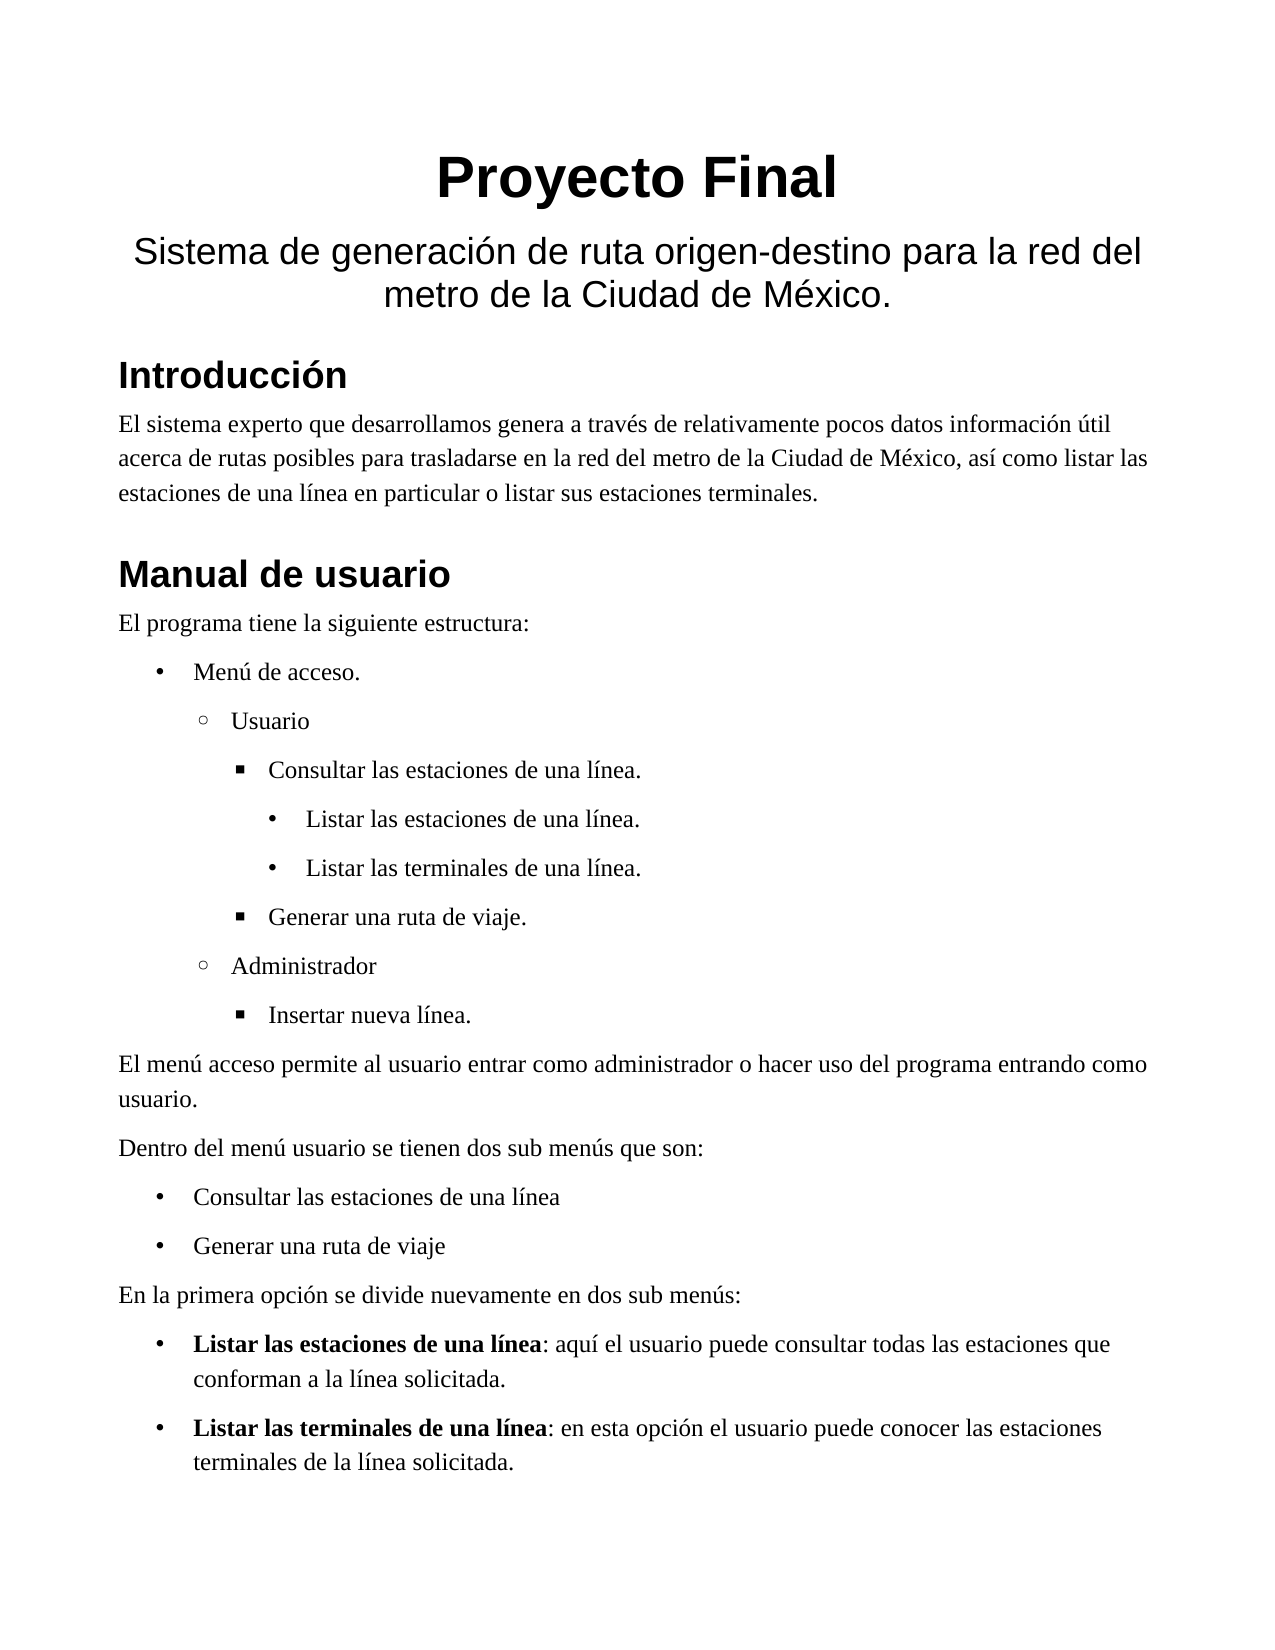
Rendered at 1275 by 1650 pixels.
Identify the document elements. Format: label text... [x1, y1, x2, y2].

subtitle Sistema de generación de ruta origen-destino para la red del metro de la Ciudad de México. [118, 229, 1157, 315]
list Insertar nueva línea. [231, 1001, 1157, 1029]
text El sistema experto que desarrollamos genera a través de relativamente pocos datos información útil acerca de rutas posibles para trasladarse en la red del metro de la Ciudad de México, así como listar las estaciones de una línea en particular o listar sus estaciones terminales. [118, 409, 1157, 507]
list Listar las terminales de una línea. [268, 853, 1157, 882]
text Dentro del menú usuario se tienen dos sub menús que son: [118, 1133, 1157, 1162]
text En la primera opción se divide nuevamente en dos sub menús: [118, 1280, 1157, 1309]
subtitle Manual de usuario [118, 552, 1157, 596]
list Administrador [193, 951, 1157, 980]
list Usuario [193, 706, 1157, 735]
list Listar las estaciones de una línea. [268, 804, 1157, 833]
list Generar una ruta de viaje [156, 1231, 1157, 1260]
list Listar las terminales de una línea: en esta opción el usuario puede conocer las estaciones terminales de la línea solicitada. [156, 1413, 1157, 1476]
text El programa tiene la siguiente estructura: [118, 608, 1157, 637]
title Proyecto Final [118, 143, 1157, 210]
list Generar una ruta de viaje. [231, 902, 1157, 931]
list Consultar las estaciones de una línea. [231, 755, 1157, 784]
list Listar las estaciones de una línea: aquí el usuario puede consultar todas las estaciones que conforman a la línea solicitada. [156, 1329, 1157, 1393]
list Menú de acceso. [156, 657, 1157, 686]
text El menú acceso permite al usuario entrar como administrador o hacer uso del programa entrando como usuario. [118, 1049, 1157, 1113]
subtitle Introducción [118, 353, 1157, 396]
list Consultar las estaciones de una línea [156, 1182, 1157, 1211]
